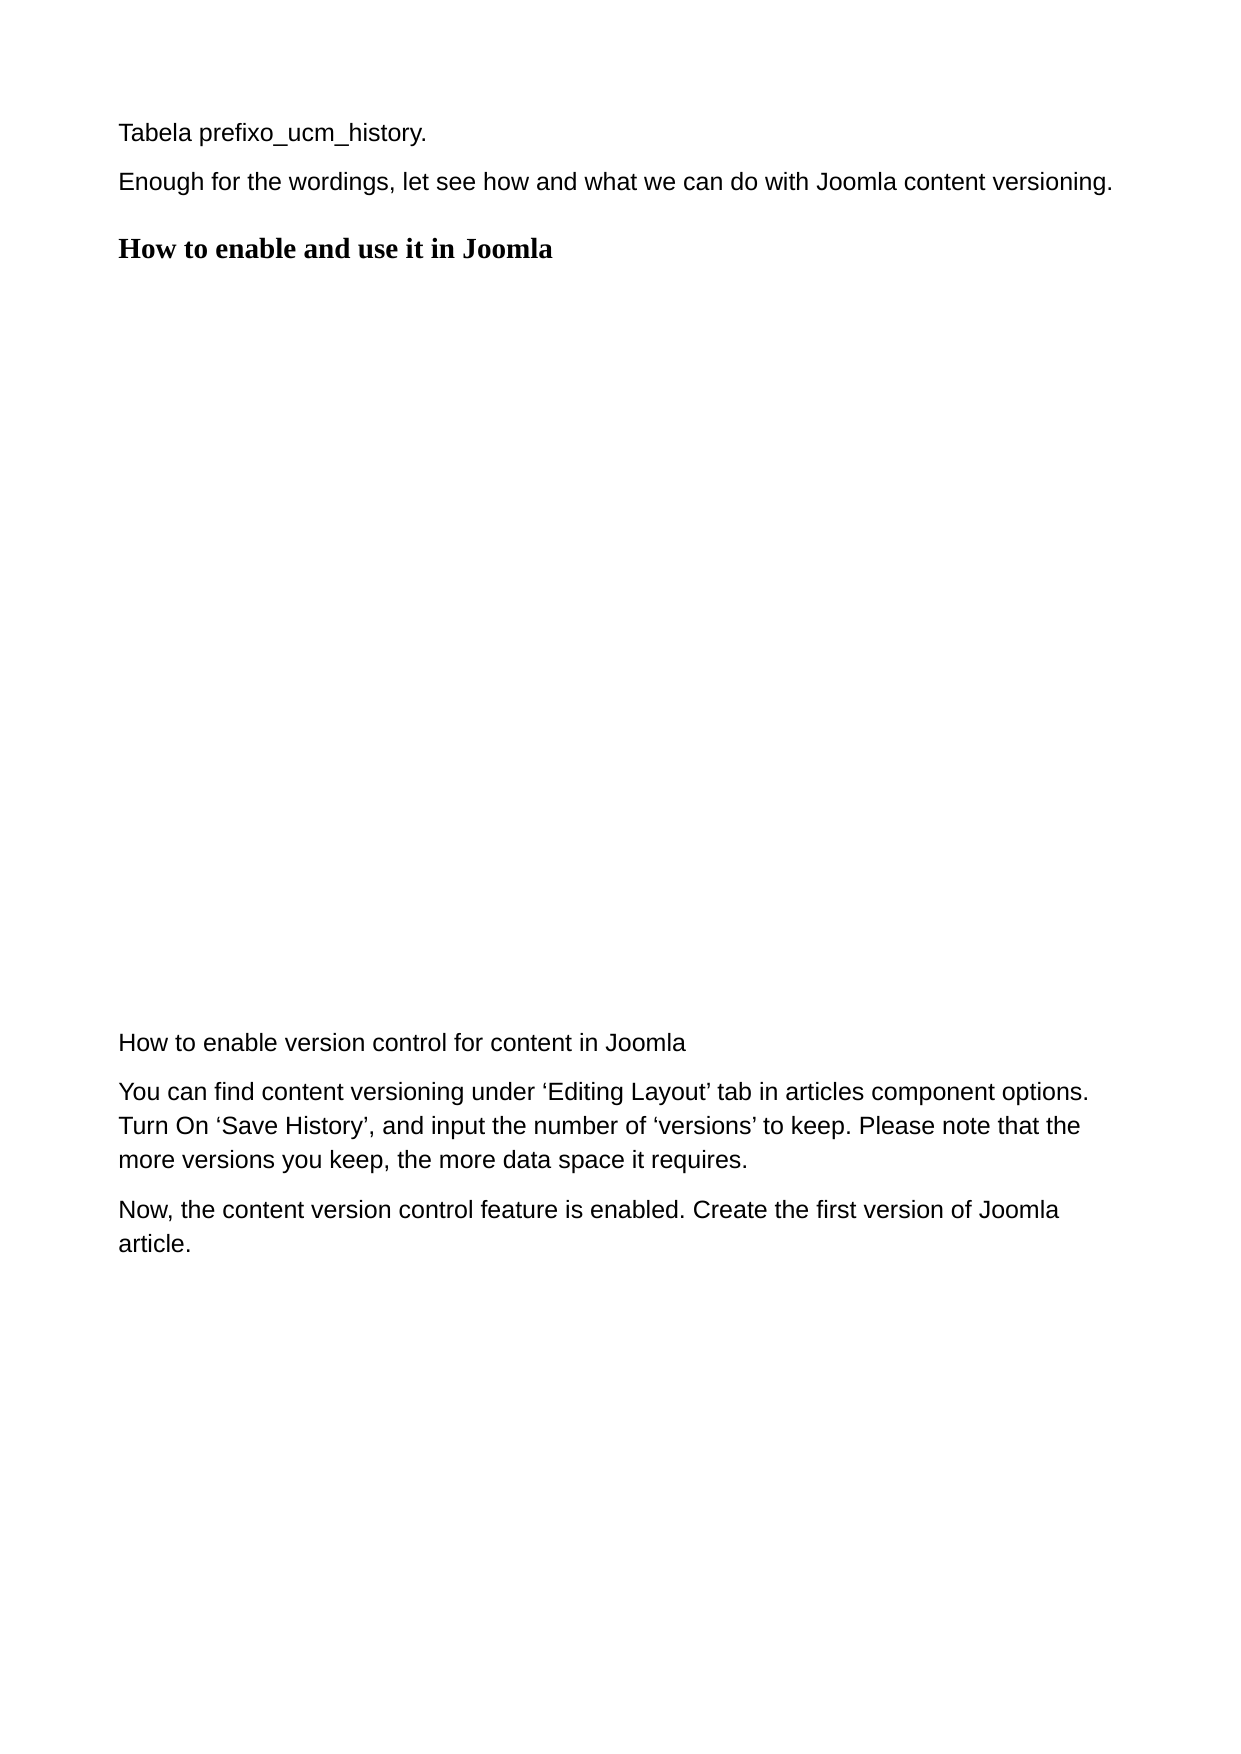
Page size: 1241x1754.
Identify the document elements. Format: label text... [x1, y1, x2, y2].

subtitle How to enable and use it in Joomla [118, 231, 1122, 264]
text Tabela prefixo_ucm_history. [118, 118, 1122, 147]
text Enough for the wordings, let see how and what we can do with Joomla content versioning. [118, 167, 1122, 196]
text Now, the content version control feature is enabled. Create the first version of Joomla article. [118, 1194, 1122, 1258]
text How to enable version control for content in Joomla [118, 1027, 1122, 1056]
text You can find content versioning under ‘Editing Layout’ tab in articles component options. Turn On ‘Save History’, and input the number of ‘versions’ to keep. Please note that the more versions you keep, the more data space it requires. [118, 1077, 1122, 1174]
